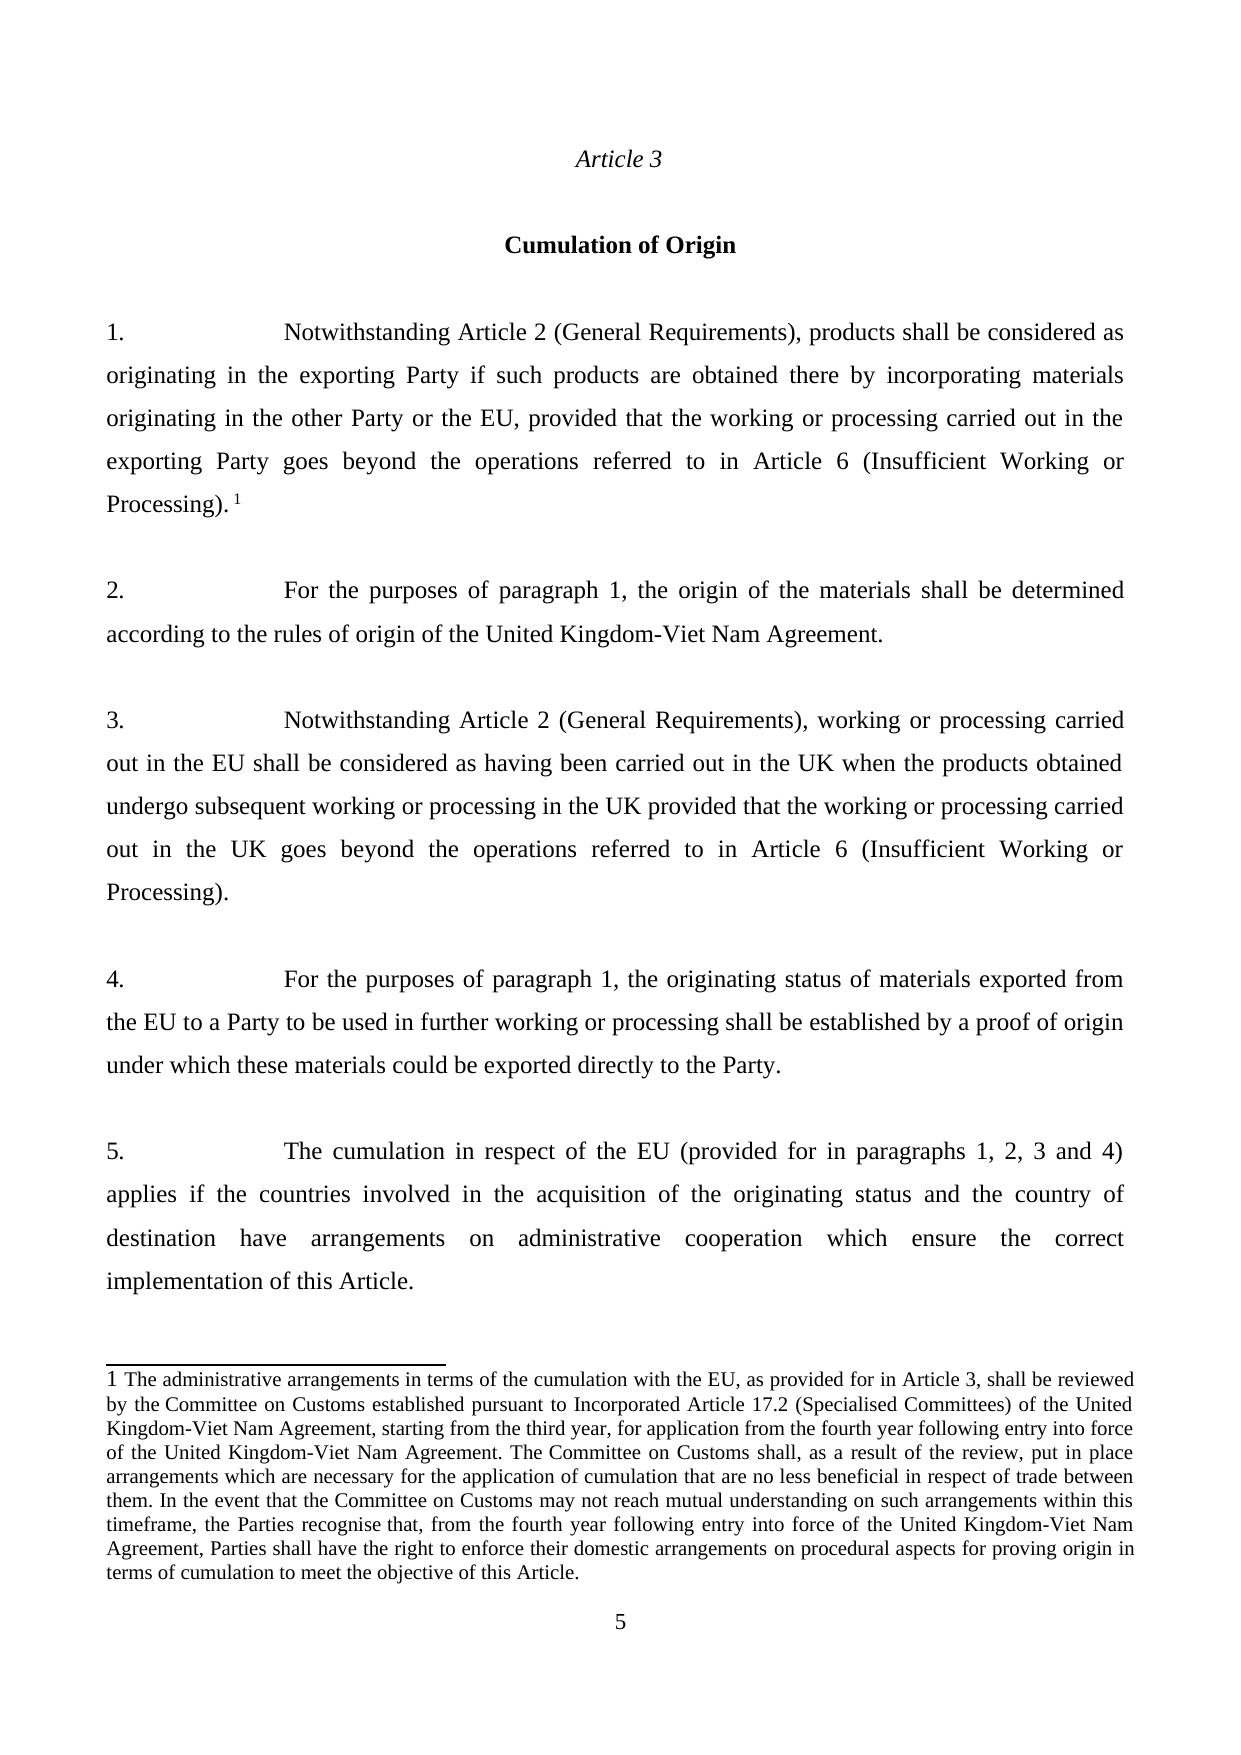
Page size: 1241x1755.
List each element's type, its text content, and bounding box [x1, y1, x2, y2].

list For the purposes of paragraph 1, the origin of the materials shall be determined according to the rules of origin of the United Kingdom-Viet Nam Agreement. [106, 576, 1125, 647]
list The cumulation in respect of the EU (provided for in paragraphs 1, 2, 3 and 4) applies if the countries involved in the acquisition of the originating status and the country of destination have arrangements on administrative cooperation which ensure the correct implementation of this Article. [106, 1136, 1125, 1294]
list Notwithstanding Article 2 (General Requirements), working or processing carried out in the EU shall be considered as having been carried out in the UK when the products obtained undergo subsequent working or processing in the UK provided that the working or processing carried out in the UK goes beyond the operations referred to in Article 6 (Insufficient Working or Processing). [106, 705, 1125, 906]
list For the purposes of paragraph 1, the originating status of materials exported from the EU to a Party to be used in further working or processing shall be established by a proof of origin under which these materials could be exported directly to the Party. [106, 964, 1125, 1079]
list Notwithstanding Article 2 (General Requirements), products shall be considered as originating in the exporting Party if such products are obtained there by incorporating materials originating in the other Party or the EU, provided that the working or processing carried out in the exporting Party goes beyond the operations referred to in Article 6 (Insufficient Working or Processing). [106, 317, 1125, 518]
list The administrative arrangements in terms of the cumulation with the EU, as provided for in Article 3, shall be reviewed by the Committee on Customs established pursuant to Incorporated Article 17.2 (Specialised Committees) of the United Kingdom-Viet Nam Agreement, starting from the third year, for application from the fourth year following entry into force of the United Kingdom-Viet Nam Agreement. The Committee on Customs shall, as a result of the review, put in place arrangements which are necessary for the application of cumulation that are no less beneficial in respect of trade between them. In the event that the Committee on Customs may not reach mutual understanding on such arrangements within this timeframe, the Parties recognise that, from the fourth year following entry into force of the United Kingdom-Viet Nam Agreement, Parties shall have the right to enforce their domestic arrangements on procedural aspects for proving origin in terms of cumulation to meet the objective of this Article. [106, 1365, 1134, 1584]
text Article 3 [146, 144, 1094, 173]
text Cumulation of Origin [146, 231, 1094, 259]
